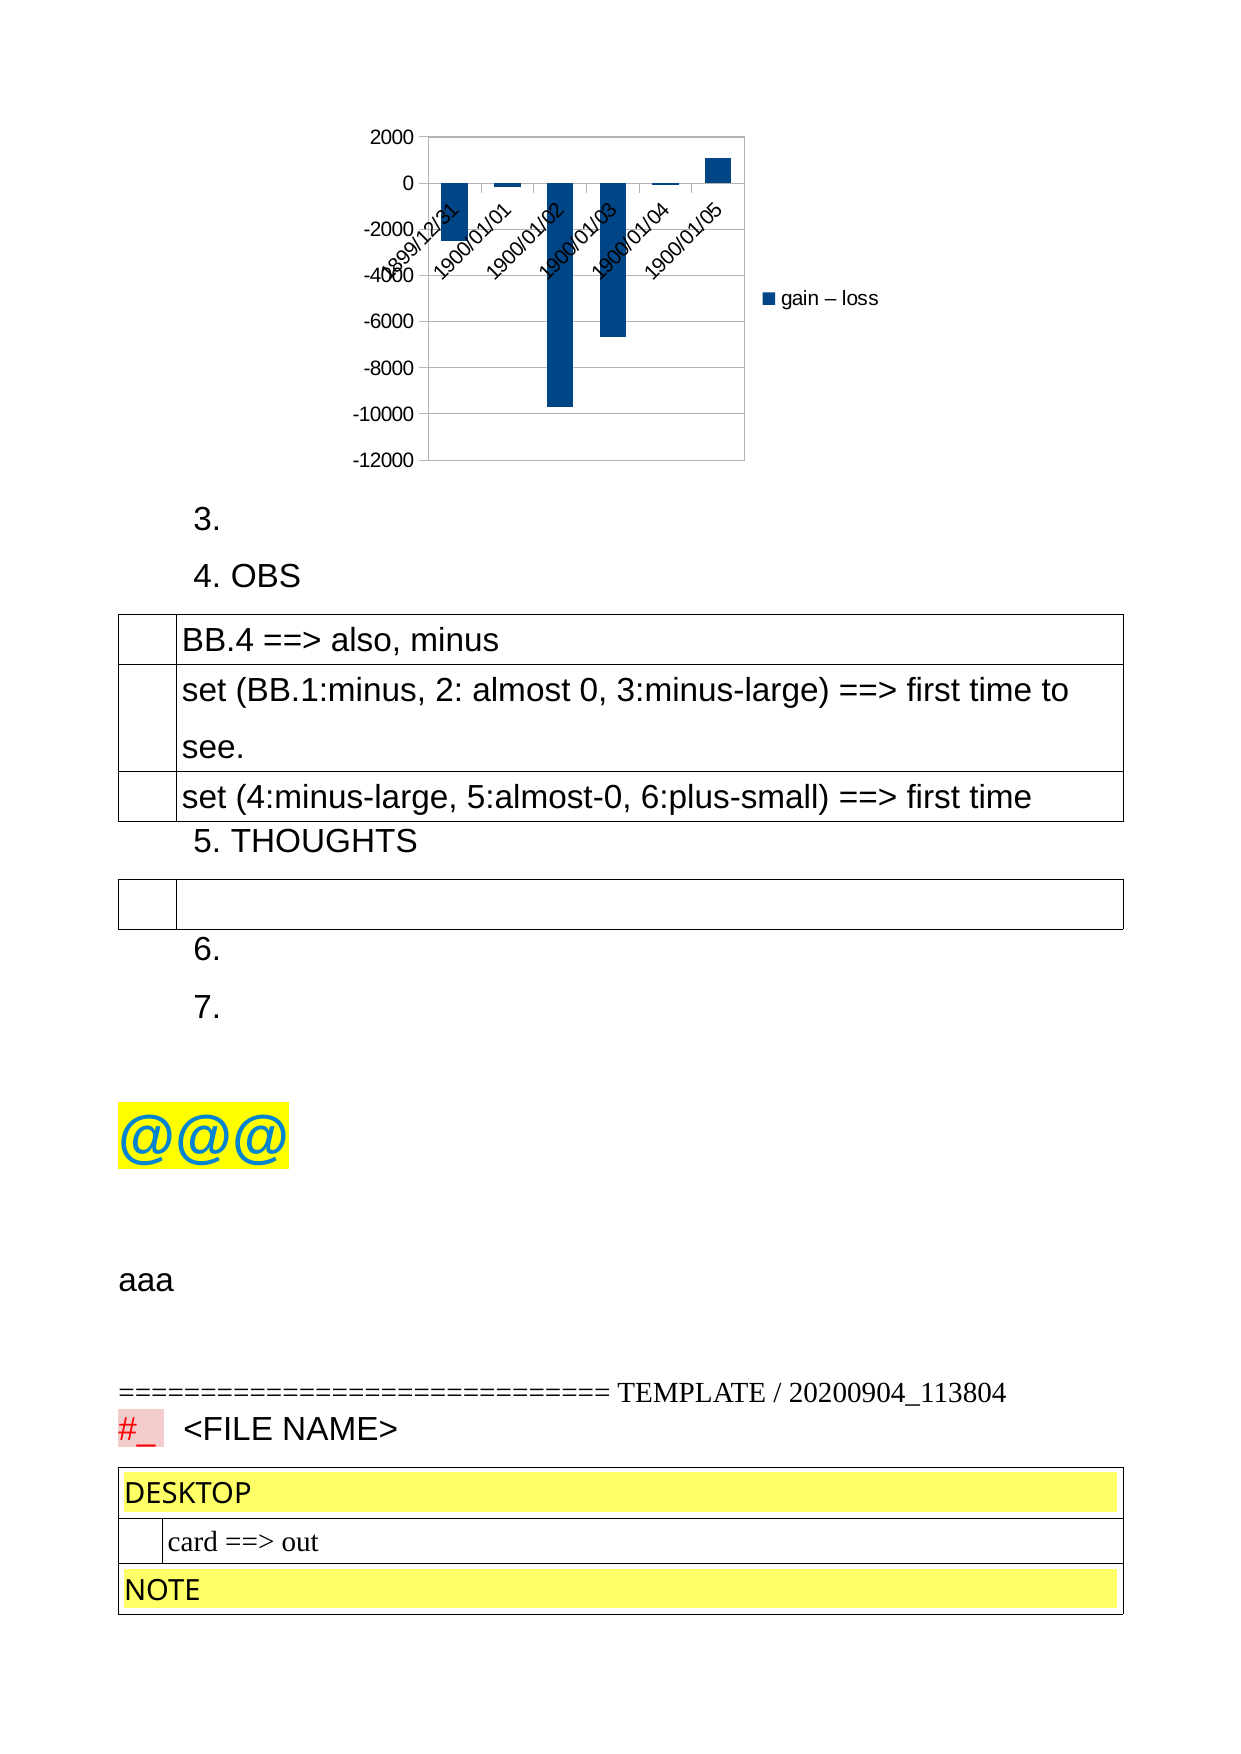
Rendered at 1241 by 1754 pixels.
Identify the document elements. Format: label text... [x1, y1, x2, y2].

text aaa [118, 1260, 1122, 1299]
list THOUGHTS [193, 822, 1122, 860]
text #_ <FILE NAME> [118, 1409, 1122, 1447]
table_header DESKTOP [119, 1468, 1123, 1518]
table_cell card ==> out [163, 1519, 1123, 1563]
table_cell NOTE [119, 1564, 1123, 1614]
table_header [119, 880, 176, 929]
table_header BB.4 ==> also, minus [177, 615, 1123, 664]
table_header [119, 615, 176, 664]
text ============================== TEMPLATE / 20200904_113804 [118, 1375, 1122, 1409]
table_cell [119, 1519, 162, 1563]
list OBS [193, 556, 1122, 594]
table_cell [119, 665, 176, 771]
table_cell set (4:minus-large, 5:almost-0, 6:plus-small) ==> first time [177, 772, 1123, 821]
table_header [177, 880, 1123, 929]
table_cell set (BB.1:minus, 2: almost 0, 3:minus-large) ==> first time to see. [177, 665, 1123, 771]
table_cell [119, 772, 176, 821]
text @@@ [118, 1102, 1122, 1169]
